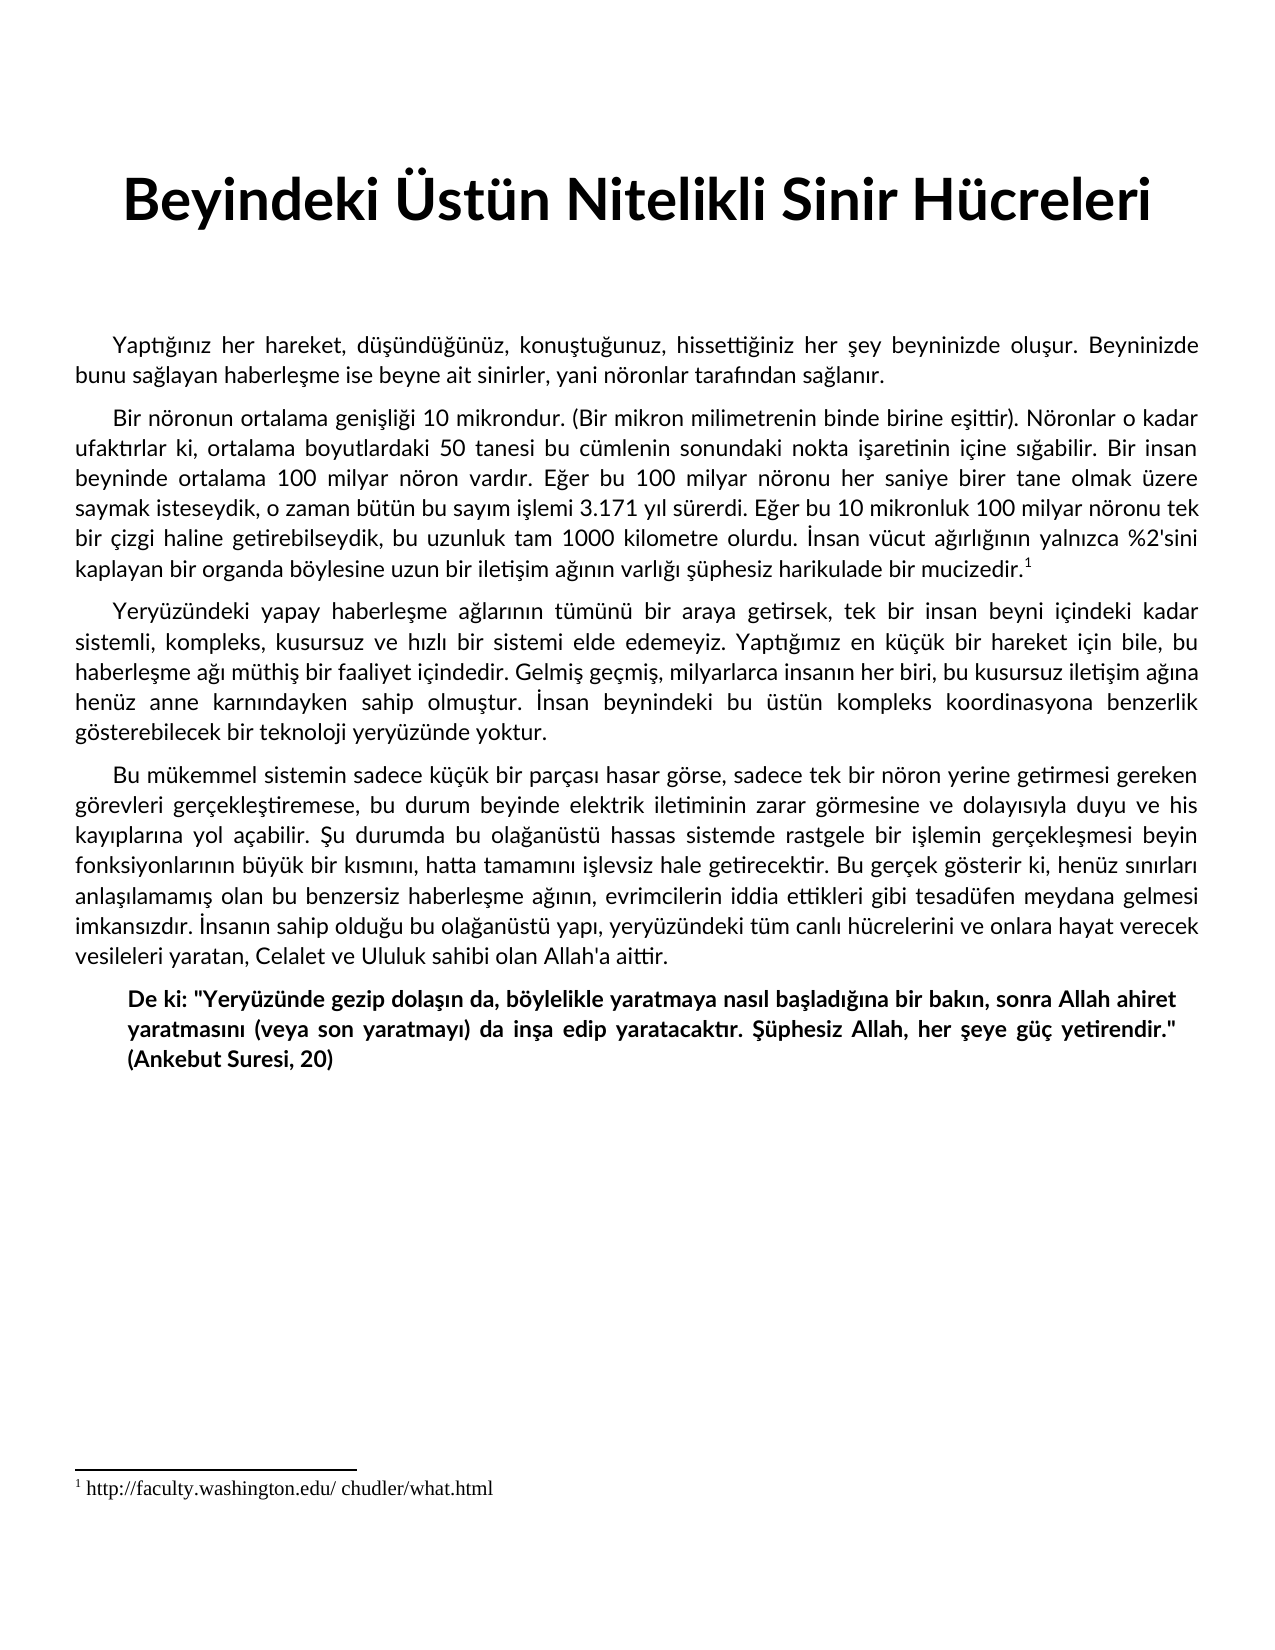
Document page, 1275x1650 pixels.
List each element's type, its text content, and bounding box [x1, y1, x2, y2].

text Yaptığınız her hareket, düşündüğünüz, konuştuğunuz, hissettiğiniz her şey beyninizde oluşur. Beyninizde bunu sağlayan haberleşme ise beyne ait sinirler, yani nöronlar tarafından sağlanır. [75, 330, 1200, 388]
text De ki: "Yeryüzünde gezip dolaşın da, böylelikle yaratmaya nasıl başladığına bir bakın, sonra Allah ahiret yaratmasını (veya son yaratmayı) da inşa edip yaratacaktır. Şüphesiz Allah, her şeye güç yetirendir." (Ankebut Suresi, 20) [127, 984, 1177, 1072]
text Bu mükemmel sistemin sadece küçük bir parçası hasar görse, sadece tek bir nöron yerine getirmesi gereken görevleri gerçekleştiremese, bu durum beyinde elektrik iletiminin zarar görmesine ve dolayısıyla duyu ve his kayıplarına yol açabilir. Şu durumda bu olağanüstü hassas sistemde rastgele bir işlemin gerçekleşmesi beyin fonksiyonlarının büyük bir kısmını, hatta tamamını işlevsiz hale getirecektir. Bu gerçek gösterir ki, henüz sınırları anlaşılamamış olan bu benzersiz haberleşme ağının, evrimcilerin iddia ettikleri gibi tesadüfen meydana gelmesi imkansızdır. İnsanın sahip olduğu bu olağanüstü yapı, yeryüzündeki tüm canlı hücrelerini ve onlara hayat verecek vesileleri yaratan, Celalet ve Ululuk sahibi olan Allah'a aittir. [75, 761, 1200, 969]
subtitle Beyindeki Üstün Nitelikli Sinir Hücreleri [75, 162, 1200, 232]
text Yeryüzündeki yapay haberleşme ağlarının tümünü bir araya getirsek, tek bir insan beyni içindeki kadar sistemli, kompleks, kusursuz ve hızlı bir sistemi elde edemeyiz. Yaptığımız en küçük bir hareket için bile, bu haberleşme ağı müthiş bir faaliyet içindedir. Gelmiş geçmiş, milyarlarca insanın her biri, bu kusursuz iletişim ağına henüz anne karnındayken sahip olmuştur. İnsan beynindeki bu üstün kompleks koordinasyona benzerlik gösterebilecek bir teknoloji yeryüzünde yoktur. [75, 597, 1200, 745]
text http://faculty.washington.edu/ chudler/what.html [75, 1476, 1200, 1500]
text Bir nöronun ortalama genişliği 10 mikrondur. (Bir mikron milimetrenin binde birine eşittir). Nöronlar o kadar ufaktırlar ki, ortalama boyutlardaki 50 tanesi bu cümlenin sonundaki nokta işaretinin içine sığabilir. Bir insan beyninde ortalama 100 milyar nöron vardır. Eğer bu 100 milyar nöronu her saniye birer tane olmak üzere saymak isteseydik, o zaman bütün bu sayım işlemi 3.171 yıl sürerdi. Eğer bu 10 mikronluk 100 milyar nöronu tek bir çizgi haline getirebilseydik, bu uzunluk tam 1000 kilometre olurdu. İnsan vücut ağırlığının yalnızca %2'sini kaplayan bir organda böylesine uzun bir iletişim ağının varlığı şüphesiz harikulade bir mucizedir. [75, 403, 1200, 582]
